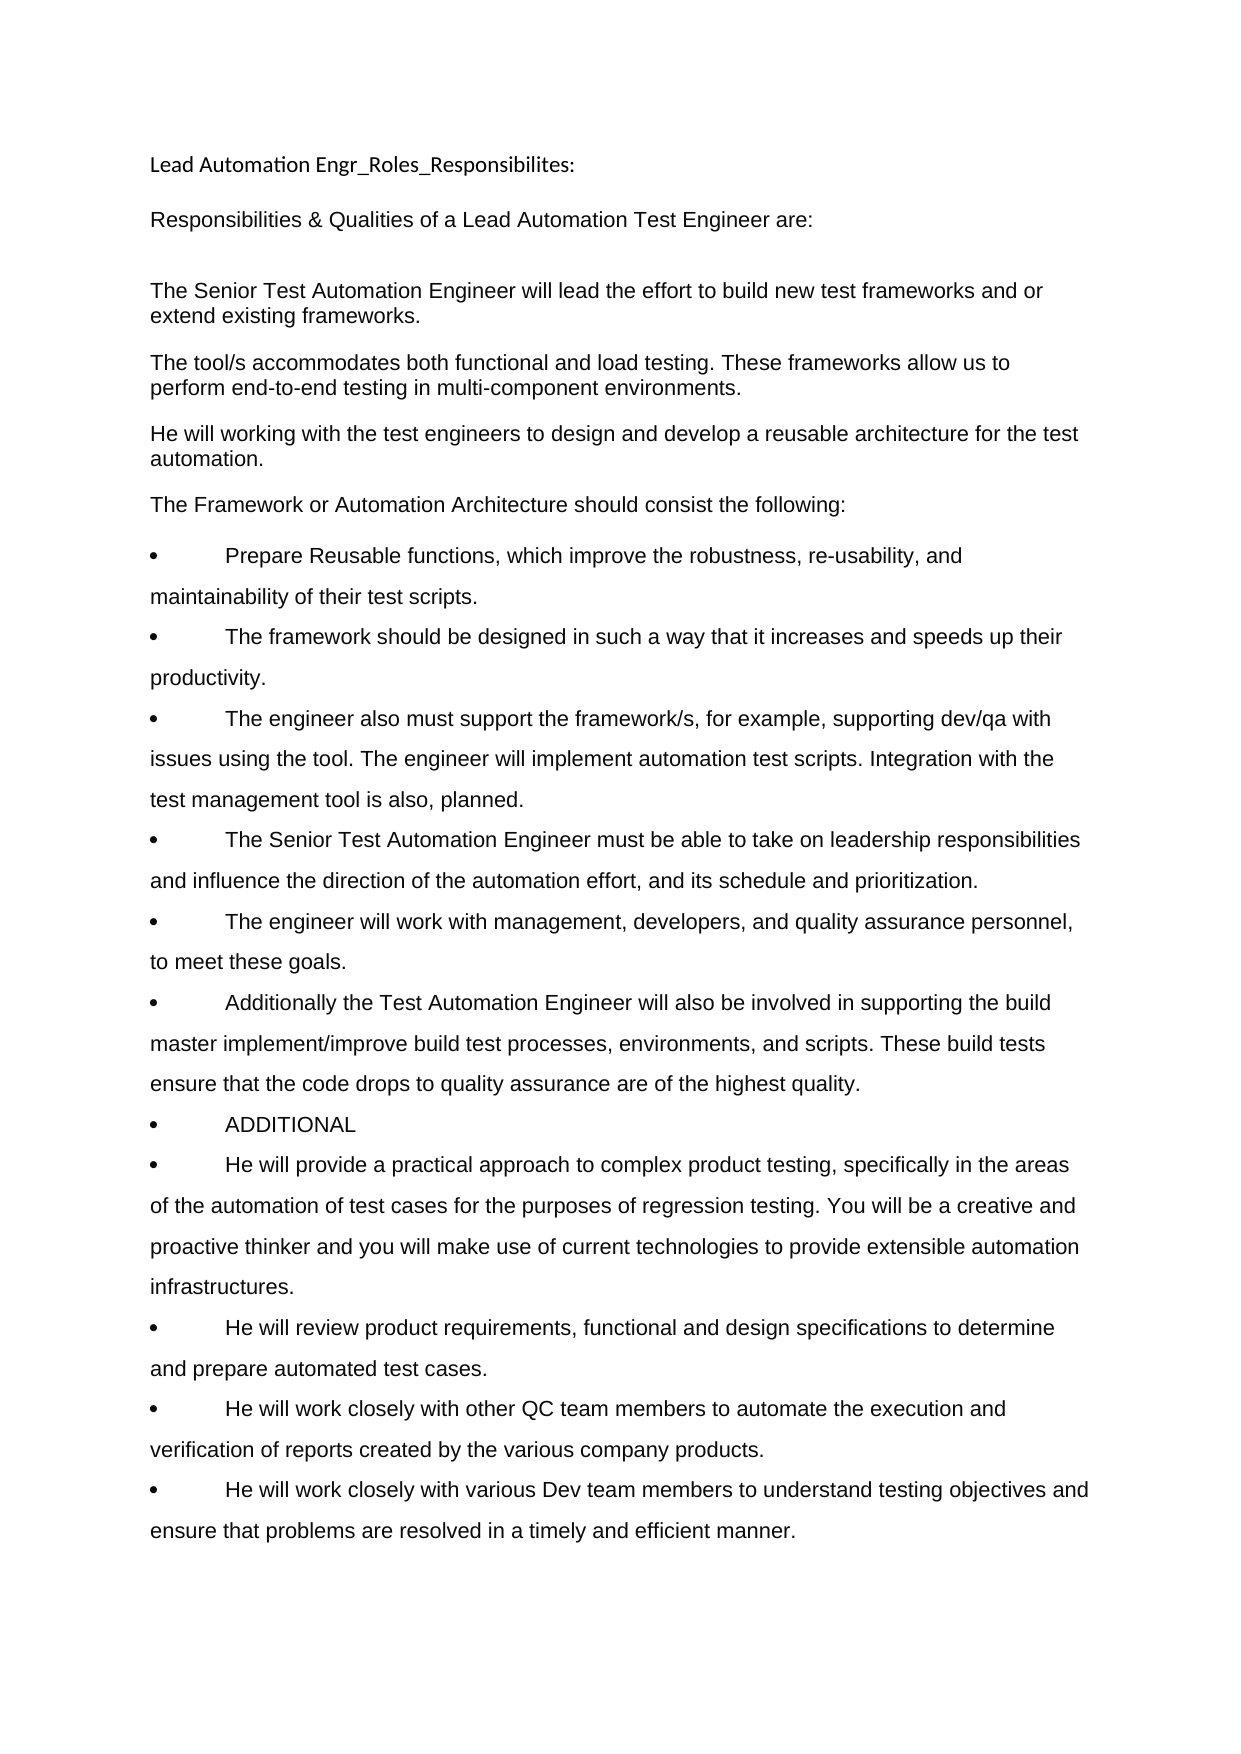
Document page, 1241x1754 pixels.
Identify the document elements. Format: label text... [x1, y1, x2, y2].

text He will working with the test engineers to design and develop a reusable architecture for the test automation. [150, 421, 1090, 471]
list Additionally the Test Automation Engineer will also be involved in supporting the build master implement/improve build test processes, environments, and scripts. These build tests ensure that the code drops to quality assurance are of the highest quality. [150, 974, 1090, 1096]
list He will work closely with other QC team members to automate the execution and verification of reports created by the various company products. [150, 1381, 1090, 1462]
list The engineer also must support the framework/s, for example, supporting dev/qa with issues using the tool. The engineer will implement automation test scripts. Integration with the test management tool is also, planned. [150, 690, 1090, 812]
text Responsibilities & Qualities of a Lead Automation Test Engineer are: [150, 207, 1090, 232]
list ADDITIONAL [150, 1096, 1090, 1137]
text Lead Automation Engr_Roles_Responsibilites: [150, 150, 1090, 178]
list The engineer will work with management, developers, and quality assurance personnel, to meet these goals. [150, 893, 1090, 974]
list He will provide a practical approach to complex product testing, specifically in the areas of the automation of test cases for the purposes of regression testing. You will be a creative and proactive thinker and you will make use of current technologies to provide extensible automation infrastructures. [150, 1137, 1090, 1299]
list The framework should be designed in such a way that it increases and speeds up their productivity. [150, 609, 1090, 690]
list He will review product requirements, functional and design specifications to determine and prepare automated test cases. [150, 1299, 1090, 1381]
list Prepare Reusable functions, which improve the robustness, re-usability, and maintainability of their test scripts. [150, 528, 1090, 609]
text The tool/s accommodates both functional and load testing. These frameworks allow us to perform end-to-end testing in multi-component environments. [150, 349, 1090, 400]
list He will work closely with various Dev team members to understand testing objectives and ensure that problems are resolved in a timely and efficient manner. [150, 1462, 1090, 1543]
list The Senior Test Automation Engineer must be able to take on leadership responsibilities and influence the direction of the automation effort, and its schedule and prioritization. [150, 812, 1090, 893]
text The Senior Test Automation Engineer will lead the effort to build new test frameworks and or extend existing frameworks. [150, 253, 1090, 329]
text The Framework or Automation Architecture should consist the following: [150, 492, 1090, 517]
